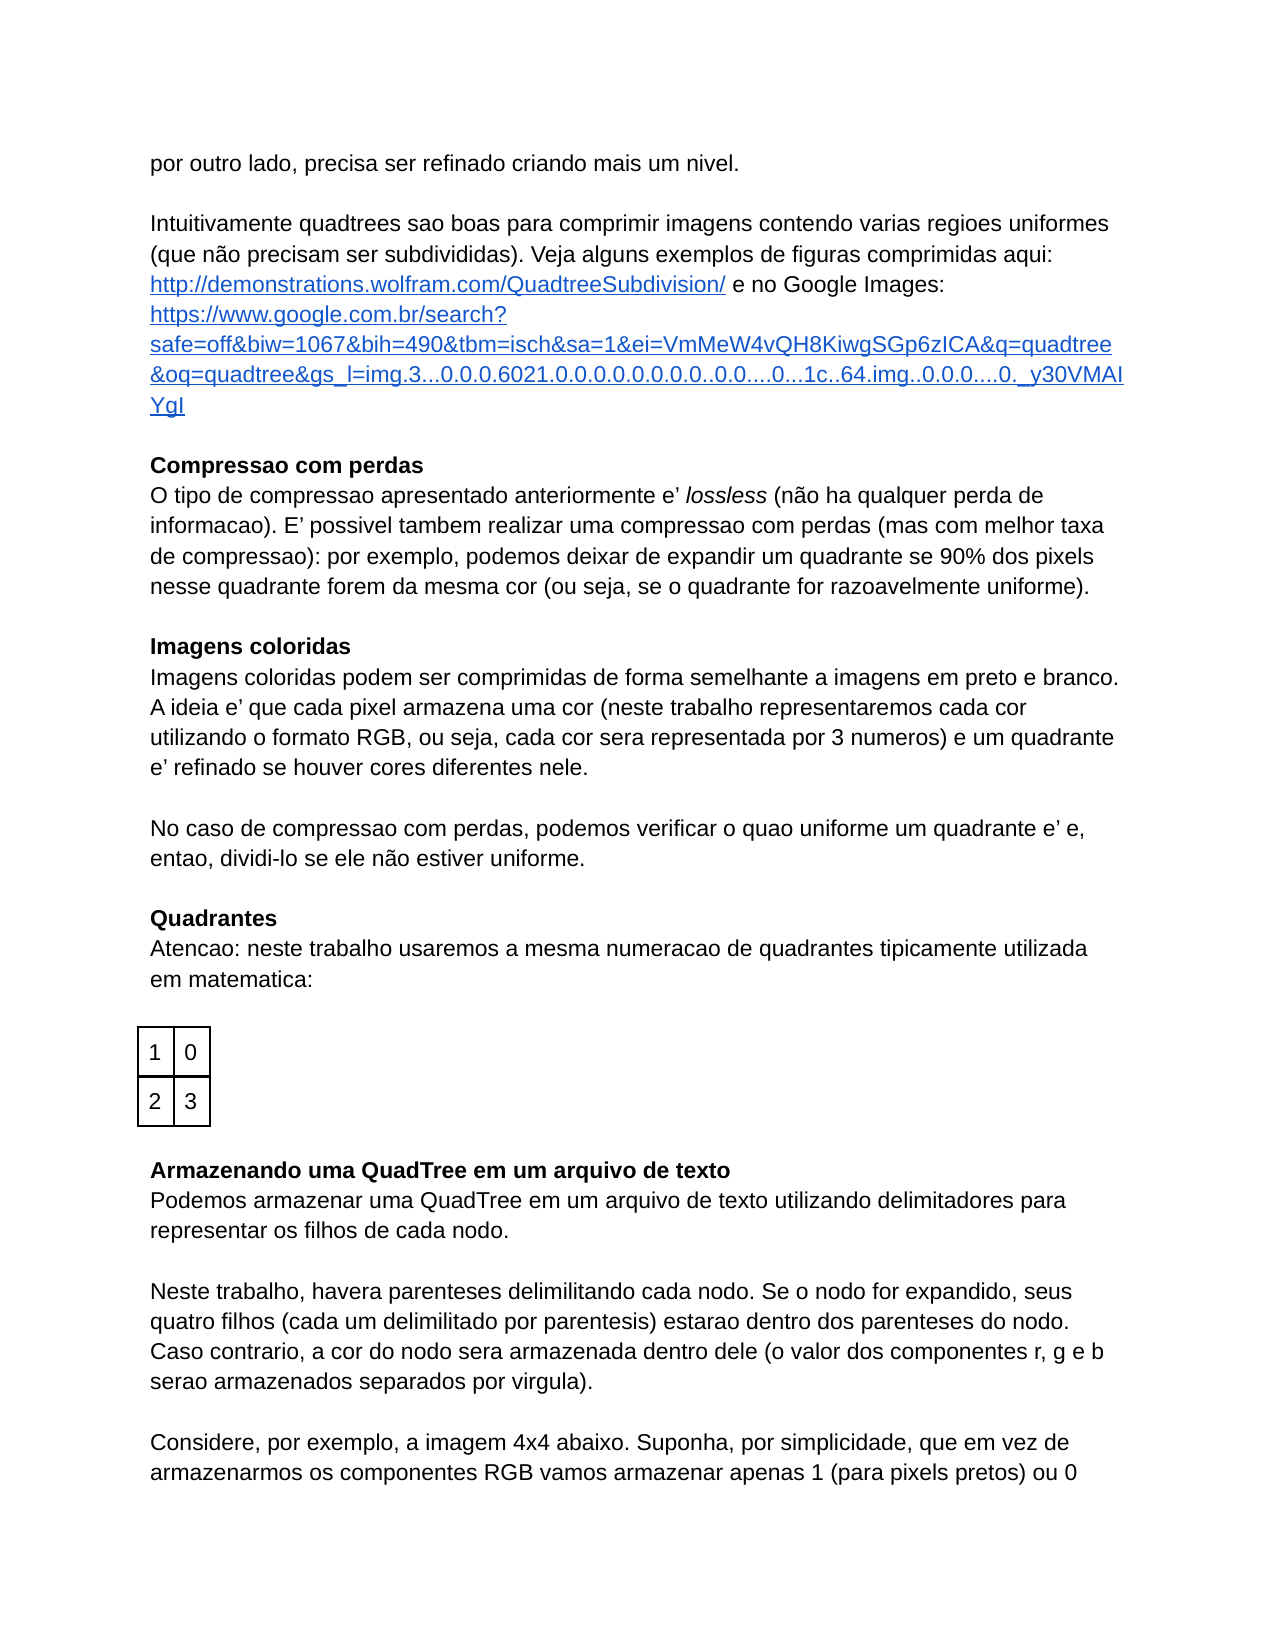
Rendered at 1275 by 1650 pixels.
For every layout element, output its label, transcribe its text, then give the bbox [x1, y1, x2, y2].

text Atencao: neste trabalho usaremos a mesma numeracao de quadrantes tipicamente utilizada em matematica: [150, 935, 1125, 992]
text Podemos armazenar uma QuadTree em um arquivo de texto utilizando delimitadores para representar os filhos de cada nodo. [150, 1187, 1125, 1244]
table_cell 3 [175, 1078, 209, 1124]
text Armazenando uma QuadTree em um arquivo de texto [150, 1157, 1125, 1183]
text Quadrantes [150, 905, 1125, 932]
table_cell 2 [139, 1078, 173, 1124]
text Intuitivamente quadtrees sao boas para comprimir imagens contendo varias regioes uniformes (que não precisam ser subdivididas). Veja alguns exemplos de figuras comprimidas aqui: http://demonstrations.wolfram.com/QuadtreeSubdivision/ e no Google Images: https://www.google.com.br/search?safe=off&biw=1067&bih=490&tbm=isch&sa=1&ei=VmMeW4vQH8KiwgSGp6zICA&q=quadtree&oq=quadtree&gs_l=img.3...0.0.0.6021.0.0.0.0.0.0.0.0..0.0....0...1c..64.img..0.0.0....0._y30VMAIYgI [150, 210, 1125, 418]
text Imagens coloridas [150, 633, 1125, 660]
text por outro lado, precisa ser refinado criando mais um nivel. [150, 150, 1125, 176]
text Considere, por exemplo, a imagem 4x4 abaixo. Suponha, por simplicidade, que em vez de armazenarmos os componentes RGB vamos armazenar apenas 1 (para pixels pretos) ou 0 [150, 1429, 1125, 1485]
table_header 1 [139, 1028, 173, 1075]
text Compressao com perdas [150, 452, 1125, 478]
table_header 0 [175, 1028, 209, 1075]
text No caso de compressao com perdas, podemos verificar o quao uniforme um quadrante e’ e, entao, dividi-lo se ele não estiver uniforme. [150, 814, 1125, 871]
text Neste trabalho, havera parenteses delimilitando cada nodo. Se o nodo for expandido, seus quatro filhos (cada um delimilitado por parentesis) estarao dentro dos parenteses do nodo. Caso contrario, a cor do nodo sera armazenada dentro dele (o valor dos componentes r, g e b serao armazenados separados por virgula). [150, 1278, 1125, 1395]
text O tipo de compressao apresentado anteriormente e’ lossless (não ha qualquer perda de informacao). E’ possivel tambem realizar uma compressao com perdas (mas com melhor taxa de compressao): por exemplo, podemos deixar de expandir um quadrante se 90% dos pixels nesse quadrante forem da mesma cor (ou seja, se o quadrante for razoavelmente uniforme). [150, 482, 1125, 599]
text Imagens coloridas podem ser comprimidas de forma semelhante a imagens em preto e branco. A ideia e’ que cada pixel armazena uma cor (neste trabalho representaremos cada cor utilizando o formato RGB, ou seja, cada cor sera representada por 3 numeros) e um quadrante e’ refinado se houver cores diferentes nele. [150, 663, 1125, 781]
